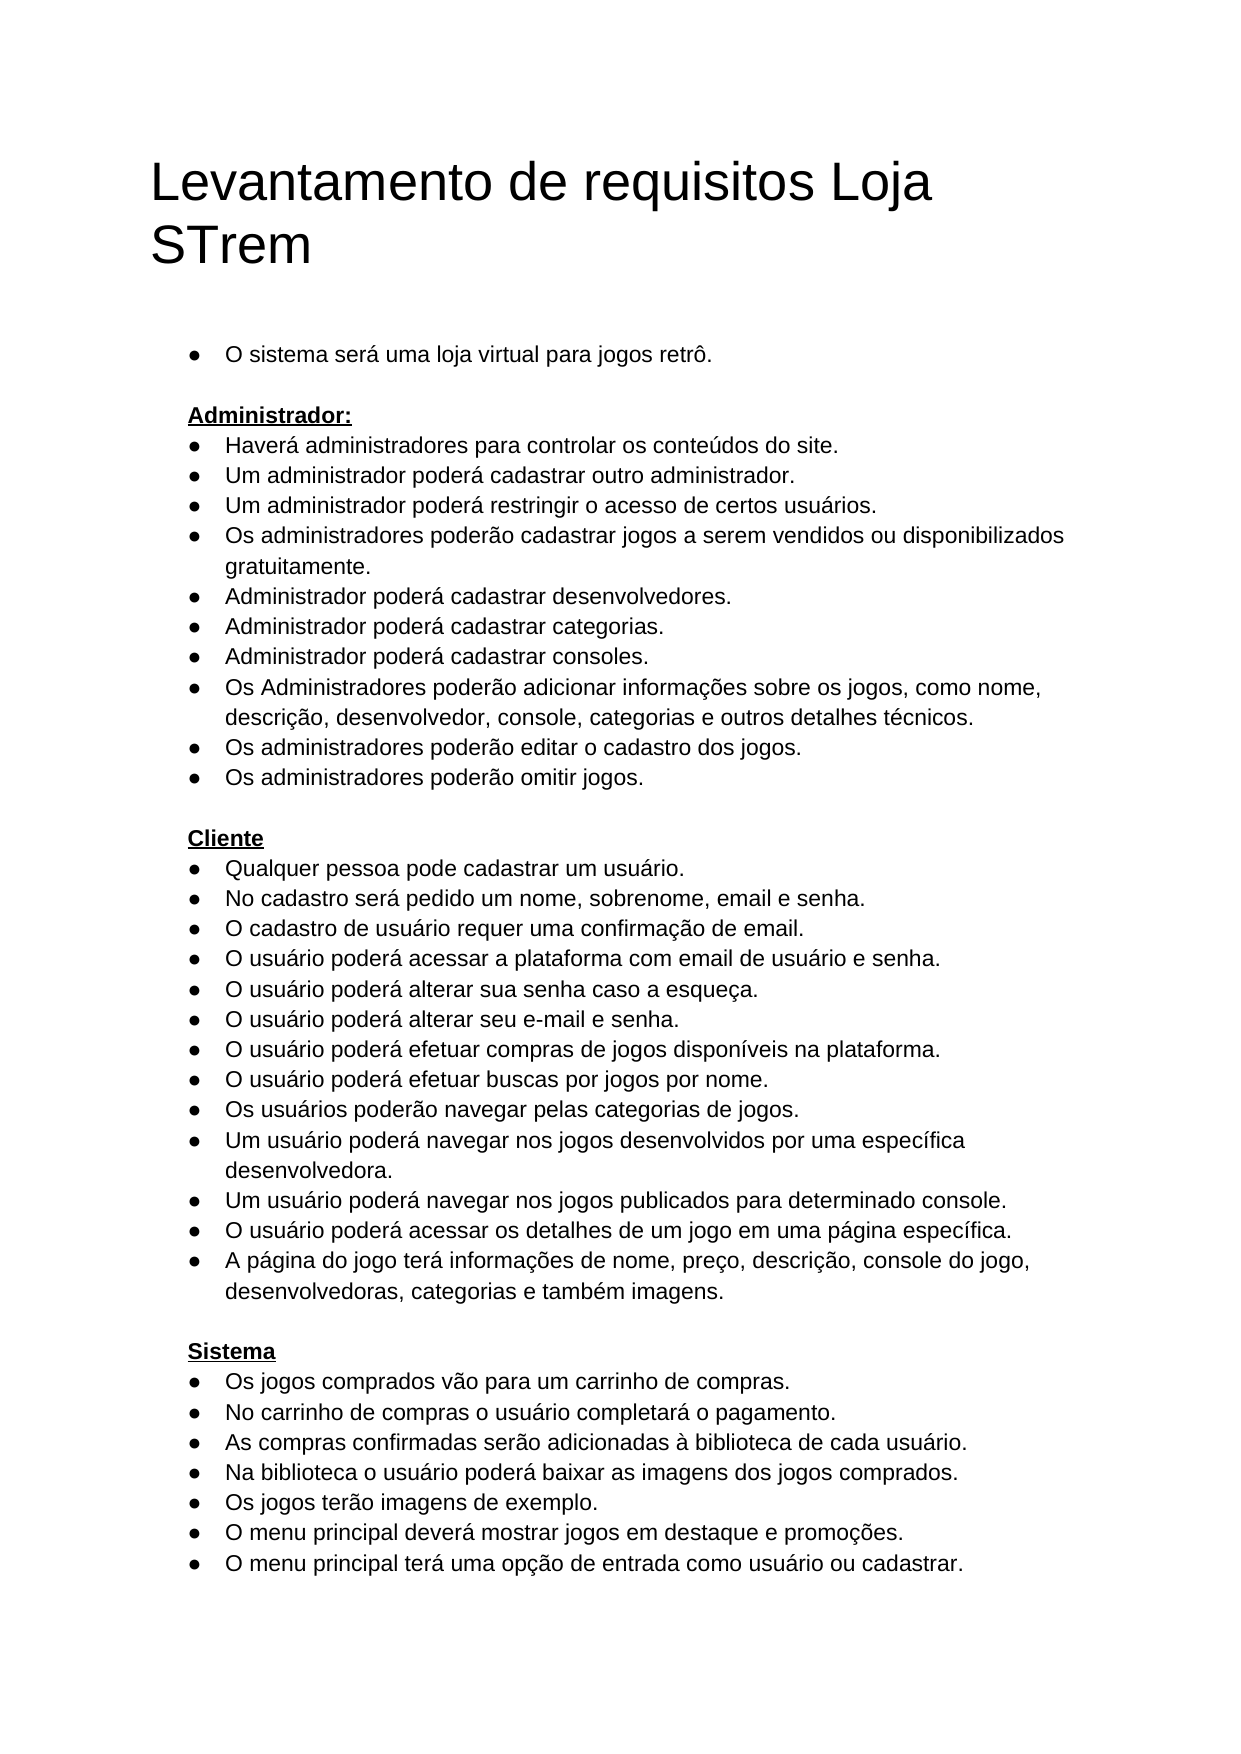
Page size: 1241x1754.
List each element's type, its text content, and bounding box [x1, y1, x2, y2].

list Haverá administradores para controlar os conteúdos do site. [187, 432, 1090, 458]
list Os usuários poderão navegar pelas categorias de jogos. [187, 1096, 1090, 1123]
list O usuário poderá alterar seu e-mail e senha. [187, 1006, 1090, 1032]
list O menu principal terá uma opção de entrada como usuário ou cadastrar. [187, 1549, 1090, 1576]
list O menu principal deverá mostrar jogos em destaque e promoções. [187, 1519, 1090, 1546]
list A página do jogo terá informações de nome, preço, descrição, console do jogo, desenvolvedoras, categorias e também imagens. [187, 1247, 1090, 1304]
list Um usuário poderá navegar nos jogos publicados para determinado console. [187, 1187, 1090, 1213]
text Sistema [187, 1338, 1090, 1364]
list Os administradores poderão cadastrar jogos a serem vendidos ou disponibilizados gratuitamente. [187, 522, 1090, 579]
list No cadastro será pedido um nome, sobrenome, email e senha. [187, 885, 1090, 911]
list O usuário poderá acessar os detalhes de um jogo em uma página específica. [187, 1217, 1090, 1244]
list O usuário poderá efetuar buscas por jogos por nome. [187, 1066, 1090, 1093]
list Qualquer pessoa pode cadastrar um usuário. [187, 855, 1090, 881]
list Um administrador poderá cadastrar outro administrador. [187, 462, 1090, 488]
list Um administrador poderá restringir o acesso de certos usuários. [187, 492, 1090, 519]
list Os administradores poderão editar o cadastro dos jogos. [187, 734, 1090, 760]
title Levantamento de requisitos Loja STrem [150, 150, 1090, 274]
text Administrador: [187, 402, 1090, 428]
list O sistema será uma loja virtual para jogos retrô. [187, 341, 1090, 368]
list Na biblioteca o usuário poderá baixar as imagens dos jogos comprados. [187, 1459, 1090, 1485]
list O usuário poderá efetuar compras de jogos disponíveis na plataforma. [187, 1036, 1090, 1062]
list Os jogos comprados vão para um carrinho de compras. [187, 1368, 1090, 1395]
list Os administradores poderão omitir jogos. [187, 764, 1090, 791]
list Administrador poderá cadastrar categorias. [187, 613, 1090, 639]
list O usuário poderá acessar a plataforma com email de usuário e senha. [187, 945, 1090, 972]
list As compras confirmadas serão adicionadas à biblioteca de cada usuário. [187, 1429, 1090, 1455]
text Cliente [187, 824, 1090, 851]
list Os Administradores poderão adicionar informações sobre os jogos, como nome, descrição, desenvolvedor, console, categorias e outros detalhes técnicos. [187, 673, 1090, 730]
list Os jogos terão imagens de exemplo. [187, 1489, 1090, 1516]
list Administrador poderá cadastrar consoles. [187, 643, 1090, 670]
list O usuário poderá alterar sua senha caso a esqueça. [187, 976, 1090, 1002]
list No carrinho de compras o usuário completará o pagamento. [187, 1398, 1090, 1425]
list Administrador poderá cadastrar desenvolvedores. [187, 583, 1090, 609]
list Um usuário poderá navegar nos jogos desenvolvidos por uma específica desenvolvedora. [187, 1127, 1090, 1183]
list O cadastro de usuário requer uma confirmação de email. [187, 915, 1090, 942]
